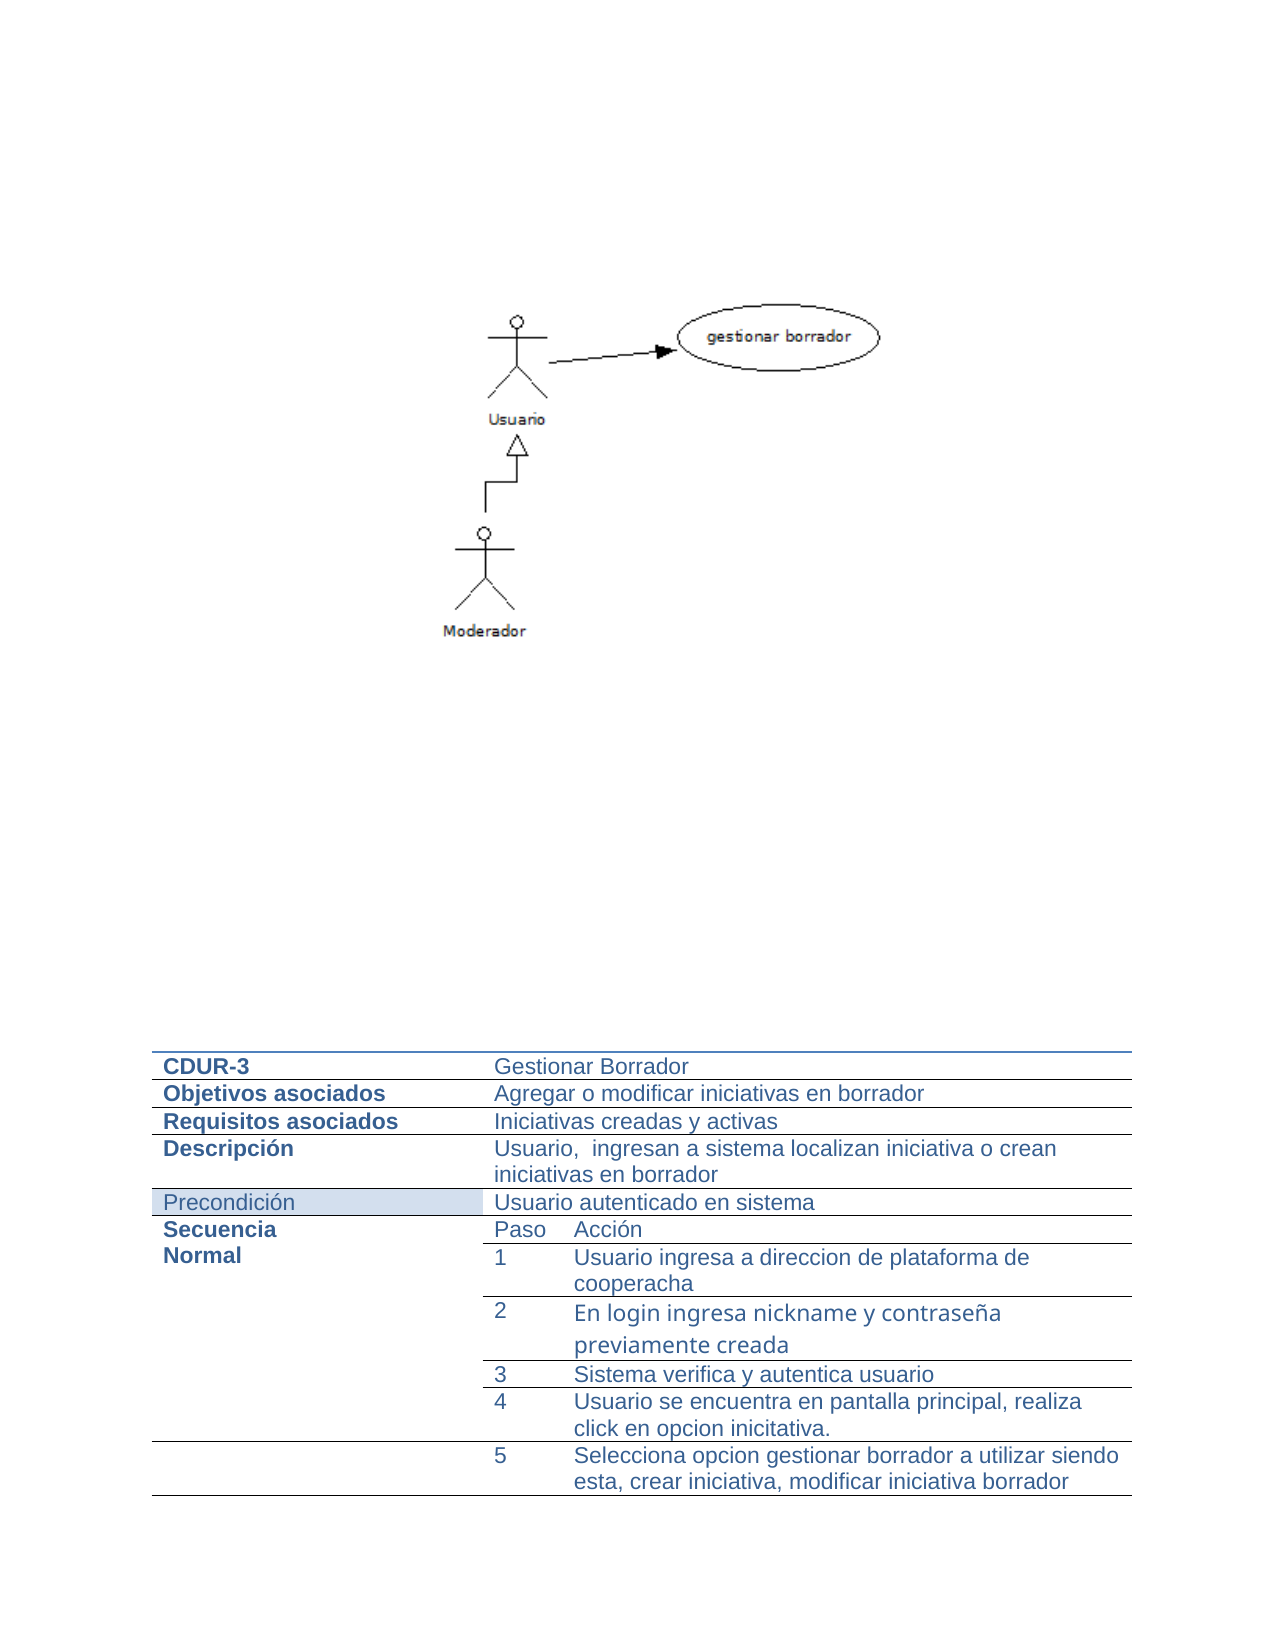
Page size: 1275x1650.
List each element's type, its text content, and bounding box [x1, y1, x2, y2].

table_header Gestionar Borrador [483, 1053, 1132, 1079]
table_cell 4 [483, 1388, 562, 1441]
table_cell Iniciativas creadas y activas [483, 1108, 1132, 1134]
table_cell Agregar o modificar iniciativas en borrador [483, 1080, 1132, 1107]
table_cell En login ingresa nickname y contraseña previamente creada [563, 1297, 1132, 1360]
table_cell [152, 1442, 483, 1495]
table_cell Usuario ingresa a direccion de plataforma de cooperacha [563, 1244, 1132, 1296]
table_cell Usuario, ingresan a sistema localizan iniciativa o crean iniciativas en borrador [483, 1135, 1132, 1188]
table_header CDUR-3 [152, 1053, 483, 1079]
table_cell Objetivos asociados [152, 1080, 483, 1107]
table_cell Paso [483, 1216, 562, 1242]
table_cell Selecciona opcion gestionar borrador a utilizar siendo esta, crear iniciativa, modificar iniciativa borrador [563, 1442, 1132, 1495]
table_cell Sistema verifica y autentica usuario [563, 1361, 1132, 1387]
table_cell Usuario autenticado en sistema [483, 1189, 1132, 1215]
table_cell Precondición [152, 1189, 483, 1215]
table_cell 2 [483, 1297, 562, 1360]
table_cell 1 [483, 1244, 562, 1296]
table_cell Usuario se encuentra en pantalla principal, realiza click en opcion inicitativa. [563, 1388, 1132, 1441]
table_cell Secuencia Normal [152, 1216, 483, 1441]
picture [371, 252, 904, 690]
table_cell Requisitos asociados [152, 1108, 483, 1134]
table_cell Descripción [152, 1135, 483, 1188]
table_cell 3 [483, 1361, 562, 1387]
table_cell 5 [483, 1442, 562, 1495]
table_cell Acción [563, 1216, 1132, 1242]
